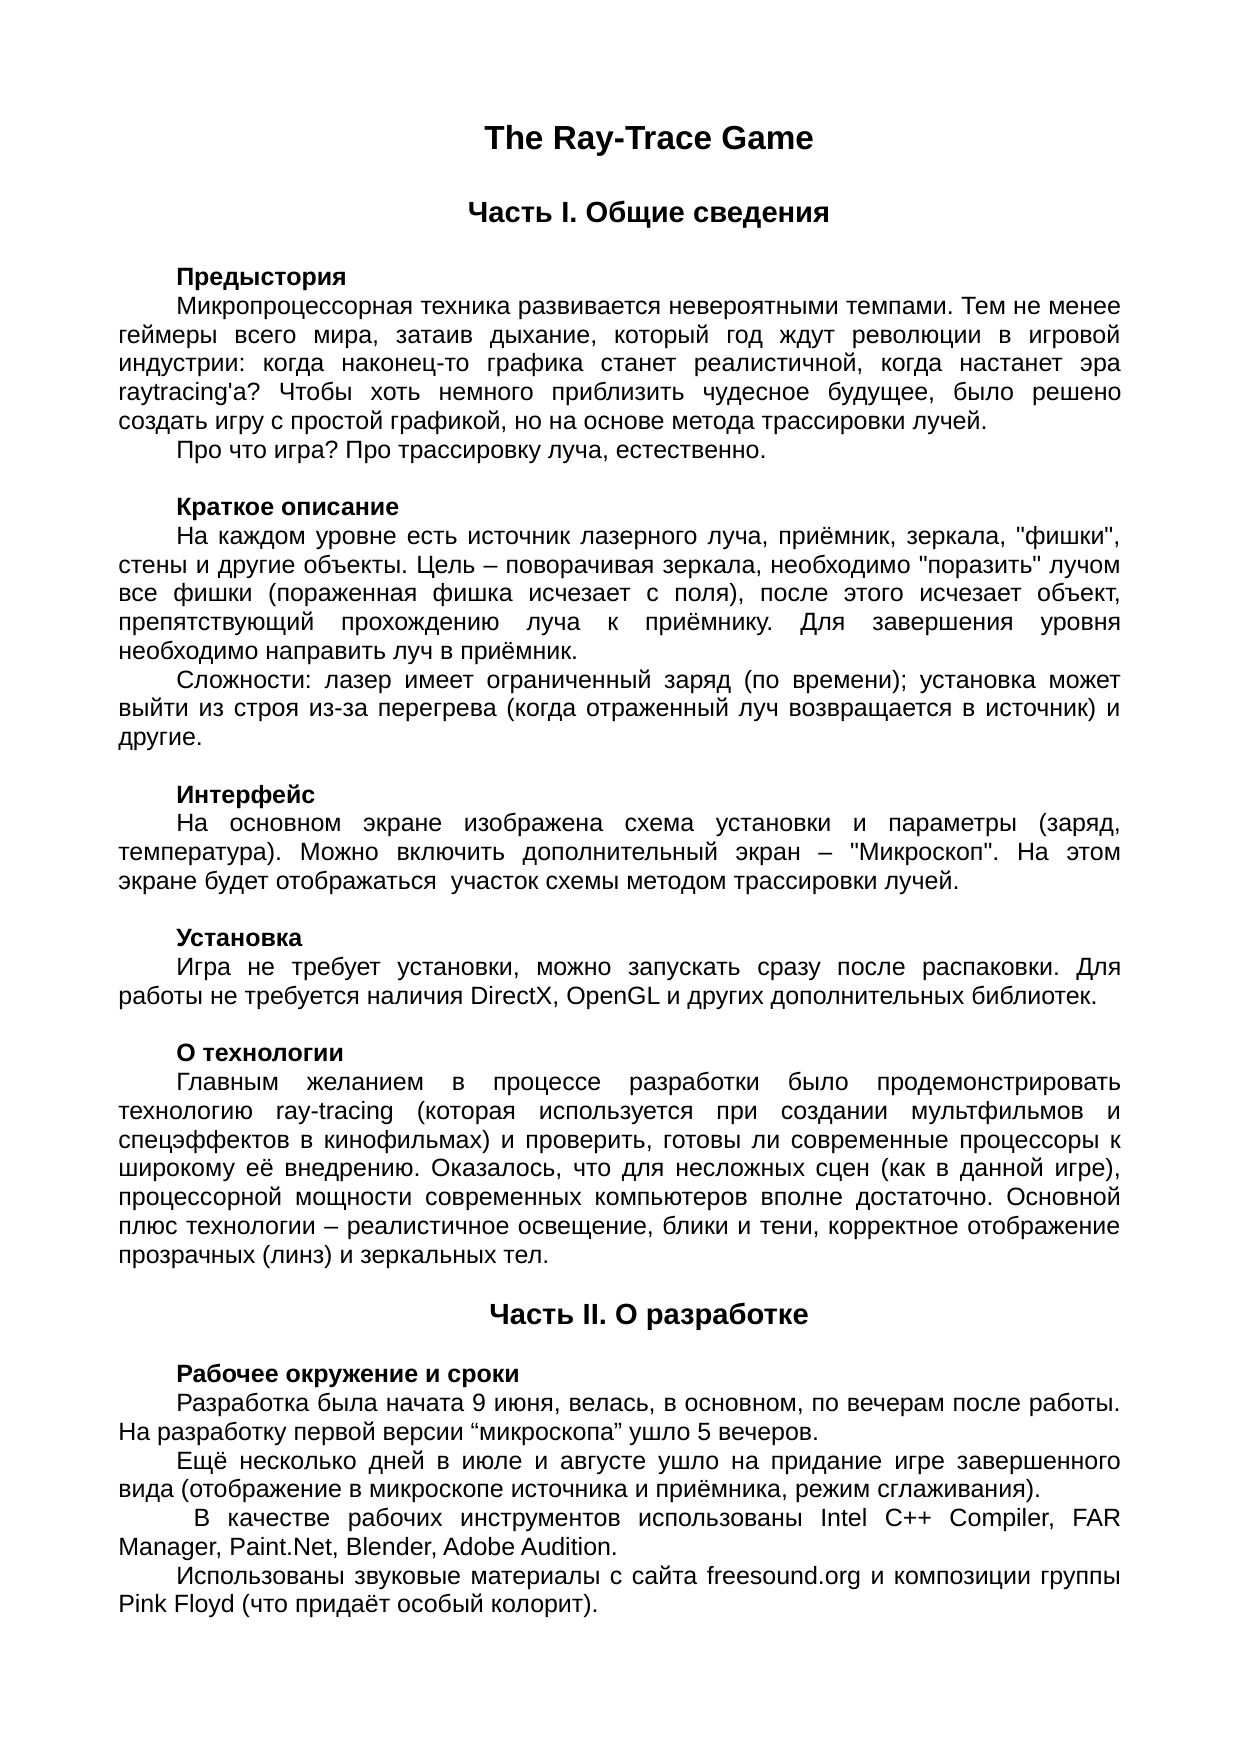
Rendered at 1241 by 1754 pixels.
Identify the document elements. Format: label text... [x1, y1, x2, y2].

text О технологии [118, 1038, 1122, 1067]
text The Ray-Trace Game [118, 118, 1122, 157]
text Краткое описание [118, 492, 1122, 521]
text Рабочее окружение и сроки [118, 1359, 1122, 1388]
text Часть II. О разработке [118, 1297, 1122, 1331]
text В качестве рабочих инструментов использованы Intel C++ Compiler, FAR Manager, Paint.Net, Blender, Adobe Audition. [118, 1503, 1122, 1561]
text Предыстория [118, 262, 1122, 291]
text Игра не требует установки, можно запускать сразу после распаковки. Для работы не требуется наличия DirectX, OpenGL и других дополнительных библиотек. [118, 952, 1122, 1009]
text Главным желанием в процессе разработки было продемонстрировать технологию ray-tracing (которая используется при создании мультфильмов и спецэффектов в кинофильмах) и проверить, готовы ли современные процессоры к широкому её внедрению. Оказалось, что для несложных сцен (как в данной игре), процессорной мощности современных компьютеров вполне достаточно. Основной плюс технологии – реалистичное освещение, блики и тени, корректное отображение прозрачных (линз) и зеркальных тел. [118, 1067, 1122, 1268]
text Сложности: лазер имеет ограниченный заряд (по времени); установка может выйти из строя из-за перегрева (когда отраженный луч возвращается в источник) и другие. [118, 664, 1122, 751]
text Про что игра? Про трассировку луча, естественно. [118, 434, 1122, 463]
text Ещё несколько дней в июле и августе ушло на придание игре завершенного вида (отображение в микроскопе источника и приёмника, режим сглаживания). [118, 1446, 1122, 1503]
text Часть I. Общие сведения [118, 195, 1122, 228]
text Разработка была начата 9 июня, велась, в основном, по вечерам после работы. На разработку первой версии “микроскопа” ушло 5 вечеров. [118, 1388, 1122, 1446]
text Микропроцессорная техника развивается невероятными темпами. Тем не менее геймеры всего мира, затаив дыхание, который год ждут революции в игровой индустрии: когда наконец-то графика станет реалистичной, когда настанет эра raytracing'а? Чтобы хоть немного приблизить чудесное будущее, было решено создать игру с простой графикой, но на основе метода трассировки лучей. [118, 291, 1122, 434]
text Интерфейс [118, 779, 1122, 808]
text На каждом уровне есть источник лазерного луча, приёмник, зеркала, "фишки", стены и другие объекты. Цель – поворачивая зеркала, необходимо "поразить" лучом все фишки (пораженная фишка исчезает с поля), после этого исчезает объект, препятствующий прохождению луча к приёмнику. Для завершения уровня необходимо направить луч в приёмник. [118, 521, 1122, 664]
text На основном экране изображена схема установки и параметры (заряд, температура). Можно включить дополнительный экран – "Микроскоп". На этом экране будет отображаться участок схемы методом трассировки лучей. [118, 808, 1122, 894]
text Использованы звуковые материалы с сайта freesound.org и композиции группы Pink Floyd (что придаёт особый колорит). [118, 1561, 1122, 1618]
text Установка [118, 923, 1122, 952]
